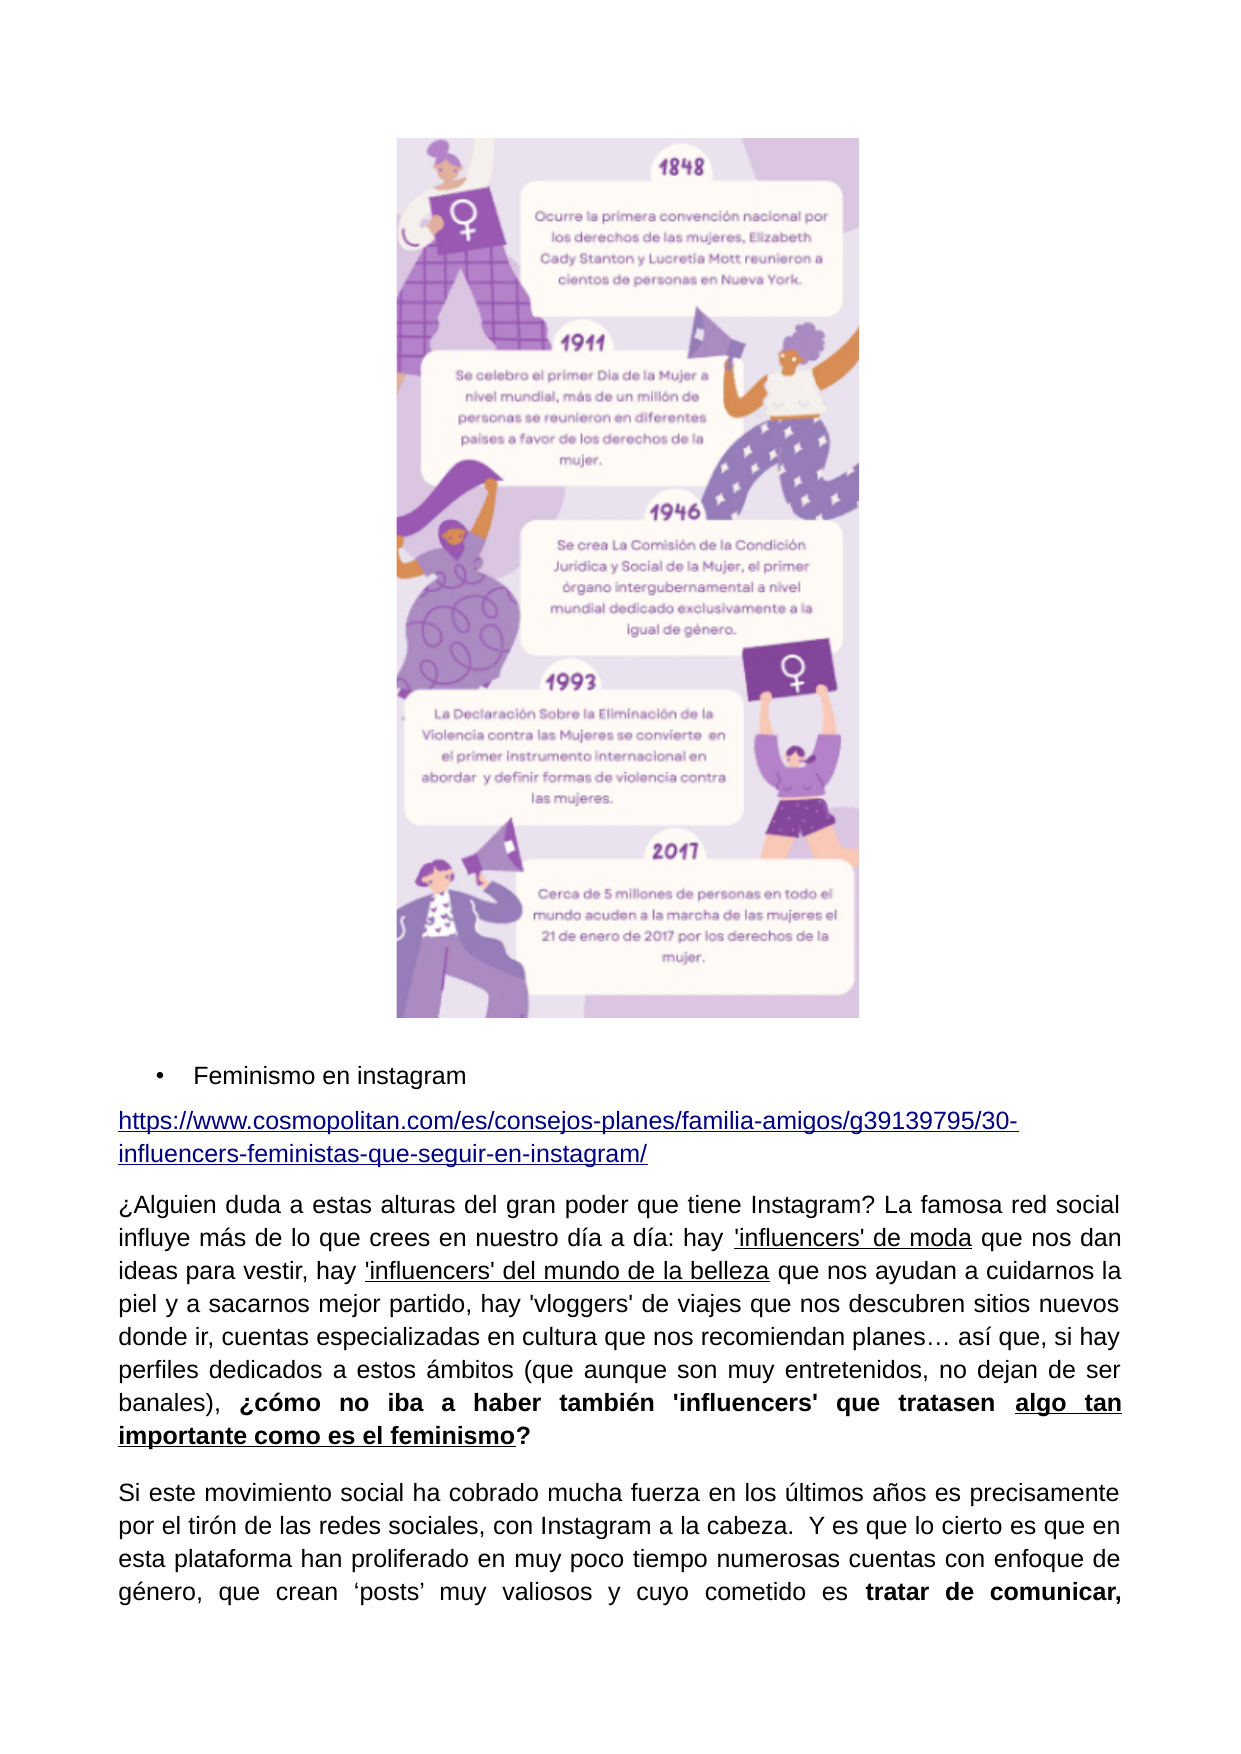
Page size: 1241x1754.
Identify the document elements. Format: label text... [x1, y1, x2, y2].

text ¿Alguien duda a estas alturas del gran poder que tiene Instagram? La famosa red social influye más de lo que crees en nuestro día a día: hay 'influencers' de moda que nos dan ideas para vestir, hay 'influencers' del mundo de la belleza que nos ayudan a cuidarnos la piel y a sacarnos mejor partido, hay 'vloggers' de viajes que nos descubren sitios nuevos donde ir, cuentas especializadas en cultura que nos recomiendan planes… así que, si hay perfiles dedicados a estos ámbitos (que aunque son muy entretenidos, no dejan de ser banales), ¿cómo no iba a haber también 'influencers' que tratasen algo tan importante como es el feminismo? [118, 1190, 1122, 1450]
picture [396, 138, 860, 1018]
text https://www.cosmopolitan.com/es/consejos-planes/familia-amigos/g39139795/30-influencers-feministas-que-seguir-en-instagram/ [118, 1106, 1122, 1168]
text Si este movimiento social ha cobrado mucha fuerza en los últimos años es precisamente por el tirón de las redes sociales, con Instagram a la cabeza. Y es que lo cierto es que en esta plataforma han proliferado en muy poco tiempo numerosas cuentas con enfoque de género, que crean ‘posts’ muy valiosos y cuyo cometido es tratar de comunicar, [118, 1478, 1122, 1606]
list Feminismo en instagram [156, 1061, 1122, 1090]
